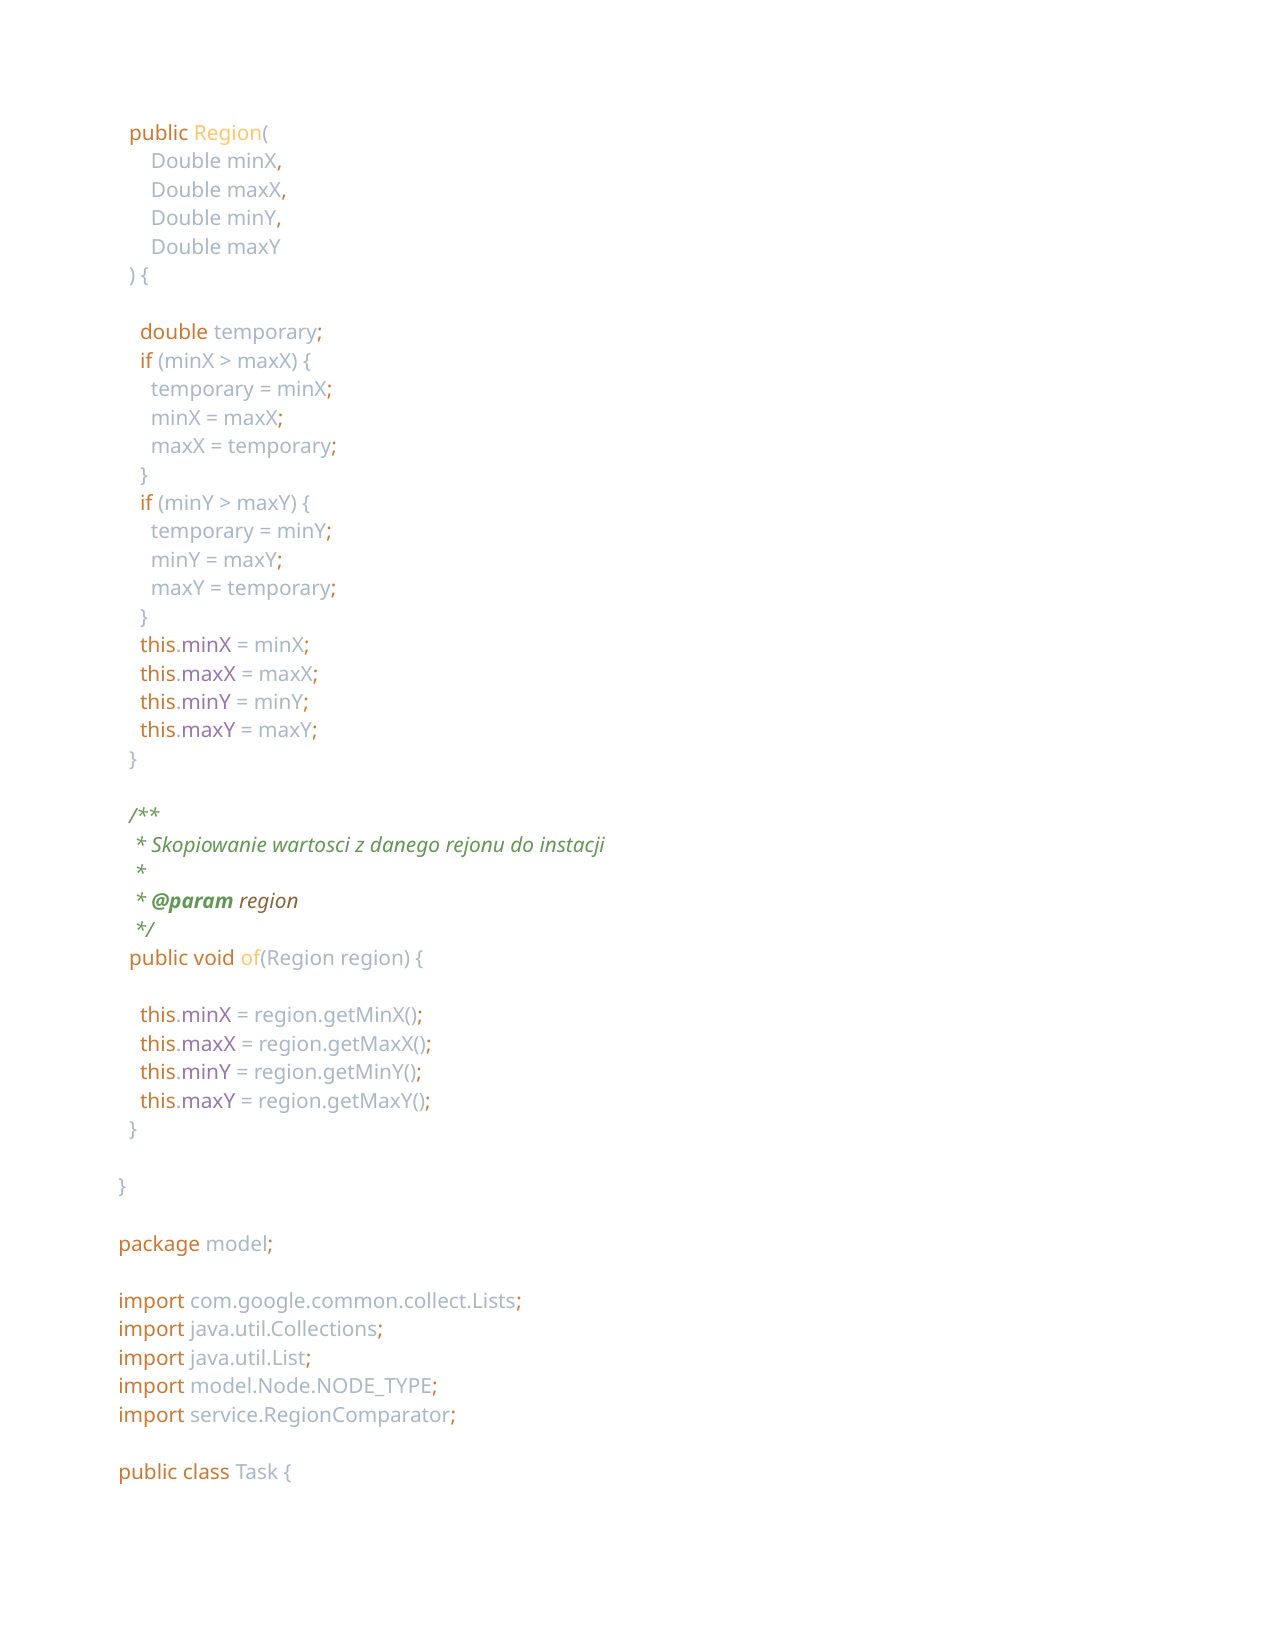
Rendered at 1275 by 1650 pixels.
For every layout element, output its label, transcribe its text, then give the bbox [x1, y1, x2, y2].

text public Region( Double minX, Double maxX, Double minY, Double maxY ) { double temporary; if (minX > maxX) { temporary = minX; minX = maxX; maxX = temporary; } if (minY > maxY) { temporary = minY; minY = maxY; maxY = temporary; } this.minX = minX; this.maxX = maxX; this.minY = minY; this.maxY = maxY; } /** * Skopiowanie wartosci z danego rejonu do instacji * * @param region */ public void of(Region region) { this.minX = region.getMinX(); this.maxX = region.getMaxX(); this.minY = region.getMinY(); this.maxY = region.getMaxY(); } } [118, 118, 1157, 1229]
text package model; import com.google.common.collect.Lists; import java.util.Collections; import java.util.List; import model.Node.NODE_TYPE; import service.RegionComparator; public class Task { [118, 1229, 1157, 1514]
